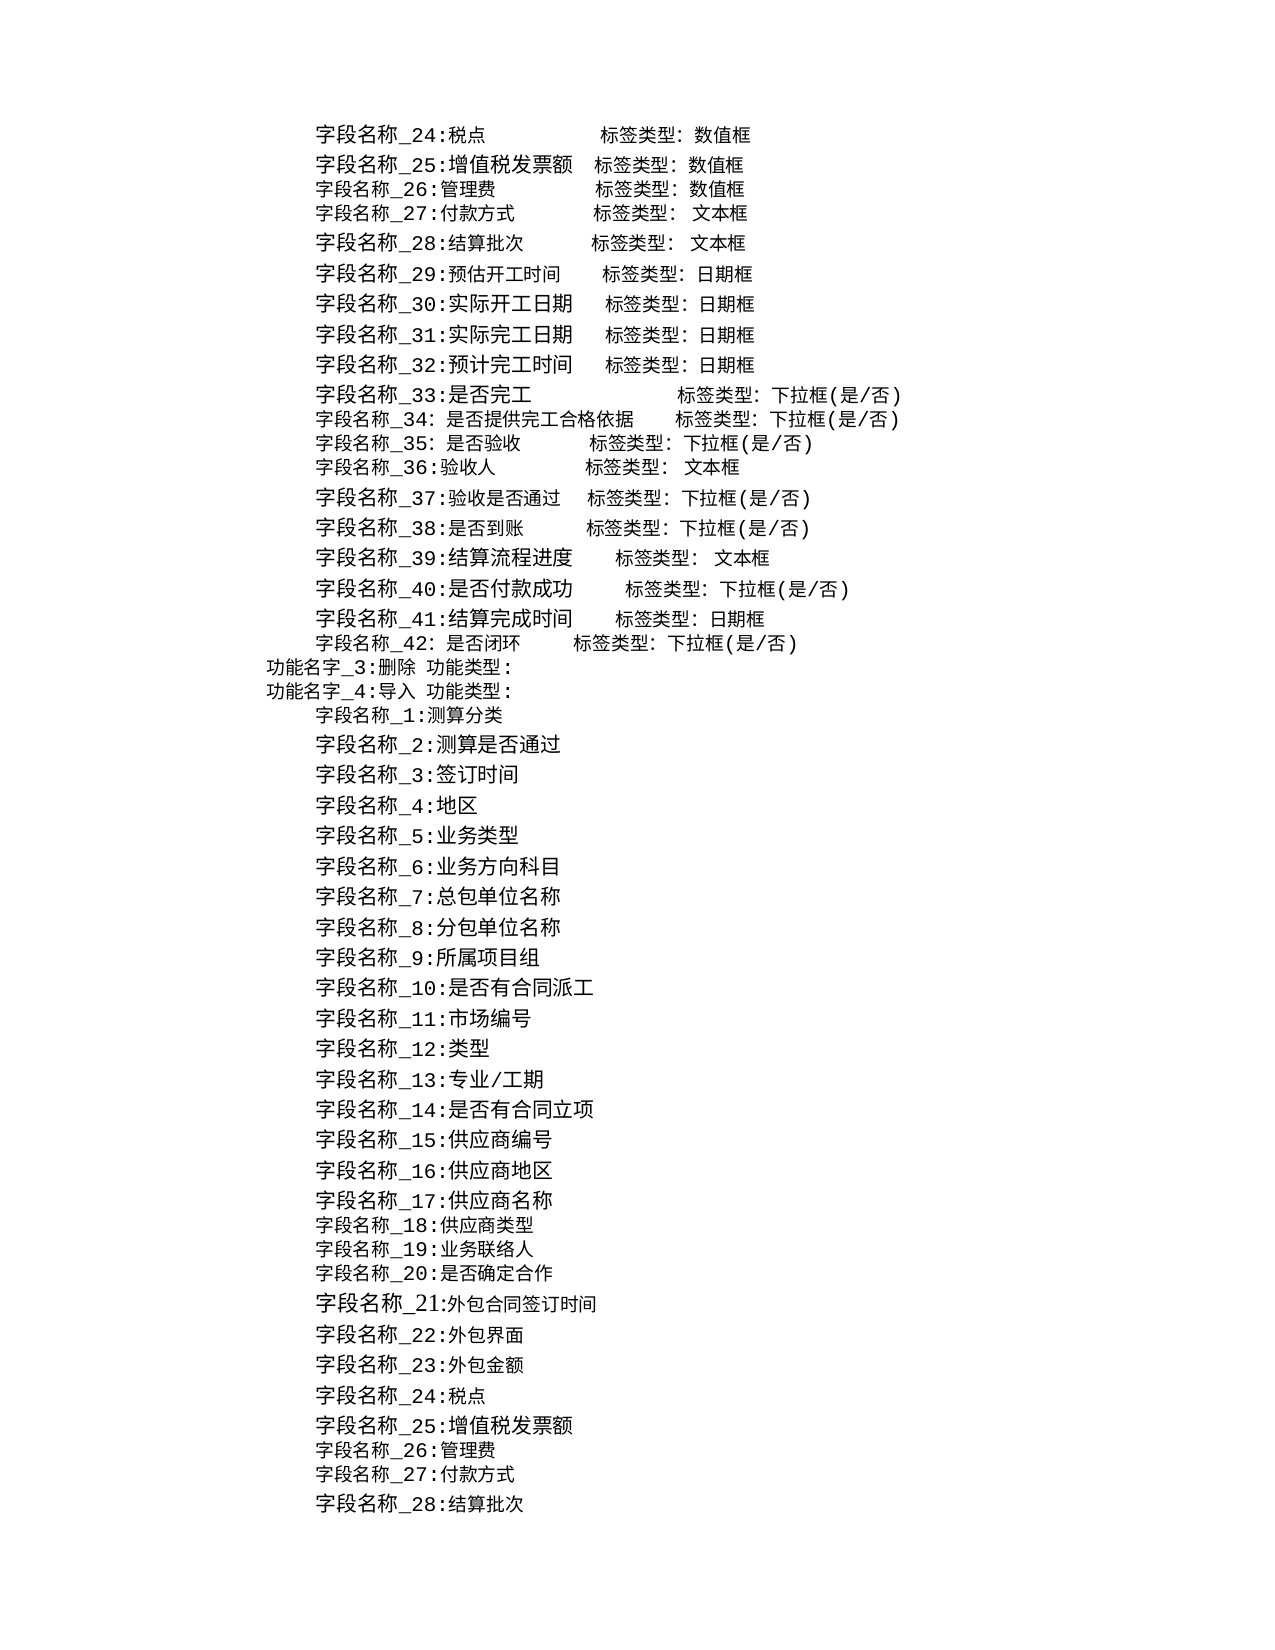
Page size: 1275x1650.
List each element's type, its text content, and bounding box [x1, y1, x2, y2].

text 字段名称_20:是否确定合作 [118, 1263, 1157, 1286]
text 字段名称_27:付款方式 标签类型： 文本框 [118, 203, 1157, 227]
text 字段名称_14:是否有合同立项 [118, 1093, 1157, 1124]
text 字段名称_29:预估开工时间 标签类型：日期框 [118, 257, 1157, 287]
text 字段名称_8:分包单位名称 [118, 911, 1157, 941]
text 字段名称_13:专业/工期 [118, 1063, 1157, 1093]
text 字段名称_4:地区 [118, 789, 1157, 819]
text 字段名称_17:供应商名称 [118, 1184, 1157, 1215]
text 字段名称_19:业务联络人 [118, 1239, 1157, 1263]
text 字段名称_23:外包金额 [118, 1348, 1157, 1379]
text 字段名称_21:外包合同签订时间 [118, 1286, 1157, 1318]
text 字段名称_28:结算批次 [118, 1487, 1157, 1518]
text 字段名称_25:增值税发票额 标签类型：数值框 [118, 148, 1157, 179]
text 字段名称_15:供应商编号 [118, 1124, 1157, 1154]
text 功能名字_4:导入 功能类型: [118, 681, 1157, 704]
text 字段名称_22:外包界面 [118, 1318, 1157, 1348]
text 字段名称_41:结算完成时间 标签类型：日期框 [118, 602, 1157, 633]
text 字段名称_32:预计完工时间 标签类型：日期框 [118, 348, 1157, 379]
text 字段名称_25:增值税发票额 [118, 1409, 1157, 1440]
text 字段名称_10:是否有合同派工 [118, 972, 1157, 1002]
text 字段名称_26:管理费 [118, 1440, 1157, 1464]
text 字段名称_5:业务类型 [118, 819, 1157, 850]
text 功能名字_3:删除 功能类型: [118, 657, 1157, 681]
text 字段名称_35：是否验收 标签类型：下拉框(是/否) [118, 433, 1157, 457]
text 字段名称_38:是否到账 标签类型：下拉框(是/否) [118, 511, 1157, 542]
text 字段名称_36:验收人 标签类型： 文本框 [118, 457, 1157, 481]
text 字段名称_2:测算是否通过 [118, 728, 1157, 759]
text 字段名称_39:结算流程进度 标签类型： 文本框 [118, 542, 1157, 572]
text 字段名称_40:是否付款成功 标签类型：下拉框(是/否) [118, 572, 1157, 602]
text 字段名称_33:是否完工 标签类型：下拉框(是/否) [118, 379, 1157, 409]
text 字段名称_12:类型 [118, 1032, 1157, 1063]
text 字段名称_28:结算批次 标签类型： 文本框 [118, 227, 1157, 257]
text 字段名称_7:总包单位名称 [118, 880, 1157, 911]
text 字段名称_27:付款方式 [118, 1464, 1157, 1487]
text 字段名称_3:签订时间 [118, 759, 1157, 789]
text 字段名称_34：是否提供完工合格依据 标签类型：下拉框(是/否) [118, 409, 1157, 433]
text 字段名称_24:税点 标签类型：数值框 [118, 118, 1157, 148]
text 字段名称_37:验收是否通过 标签类型：下拉框(是/否) [118, 481, 1157, 511]
text 字段名称_30:实际开工日期 标签类型：日期框 [118, 287, 1157, 318]
text 字段名称_31:实际完工日期 标签类型：日期框 [118, 318, 1157, 348]
text 字段名称_6:业务方向科目 [118, 850, 1157, 880]
text 字段名称_24:税点 [118, 1379, 1157, 1409]
text 字段名称_11:市场编号 [118, 1002, 1157, 1032]
text 字段名称_26:管理费 标签类型：数值框 [118, 179, 1157, 203]
text 字段名称_1:测算分类 [118, 704, 1157, 728]
text 字段名称_16:供应商地区 [118, 1154, 1157, 1184]
text 字段名称_18:供应商类型 [118, 1215, 1157, 1239]
text 字段名称_42：是否闭环 标签类型：下拉框(是/否) [118, 633, 1157, 657]
text 字段名称_9:所属项目组 [118, 941, 1157, 972]
